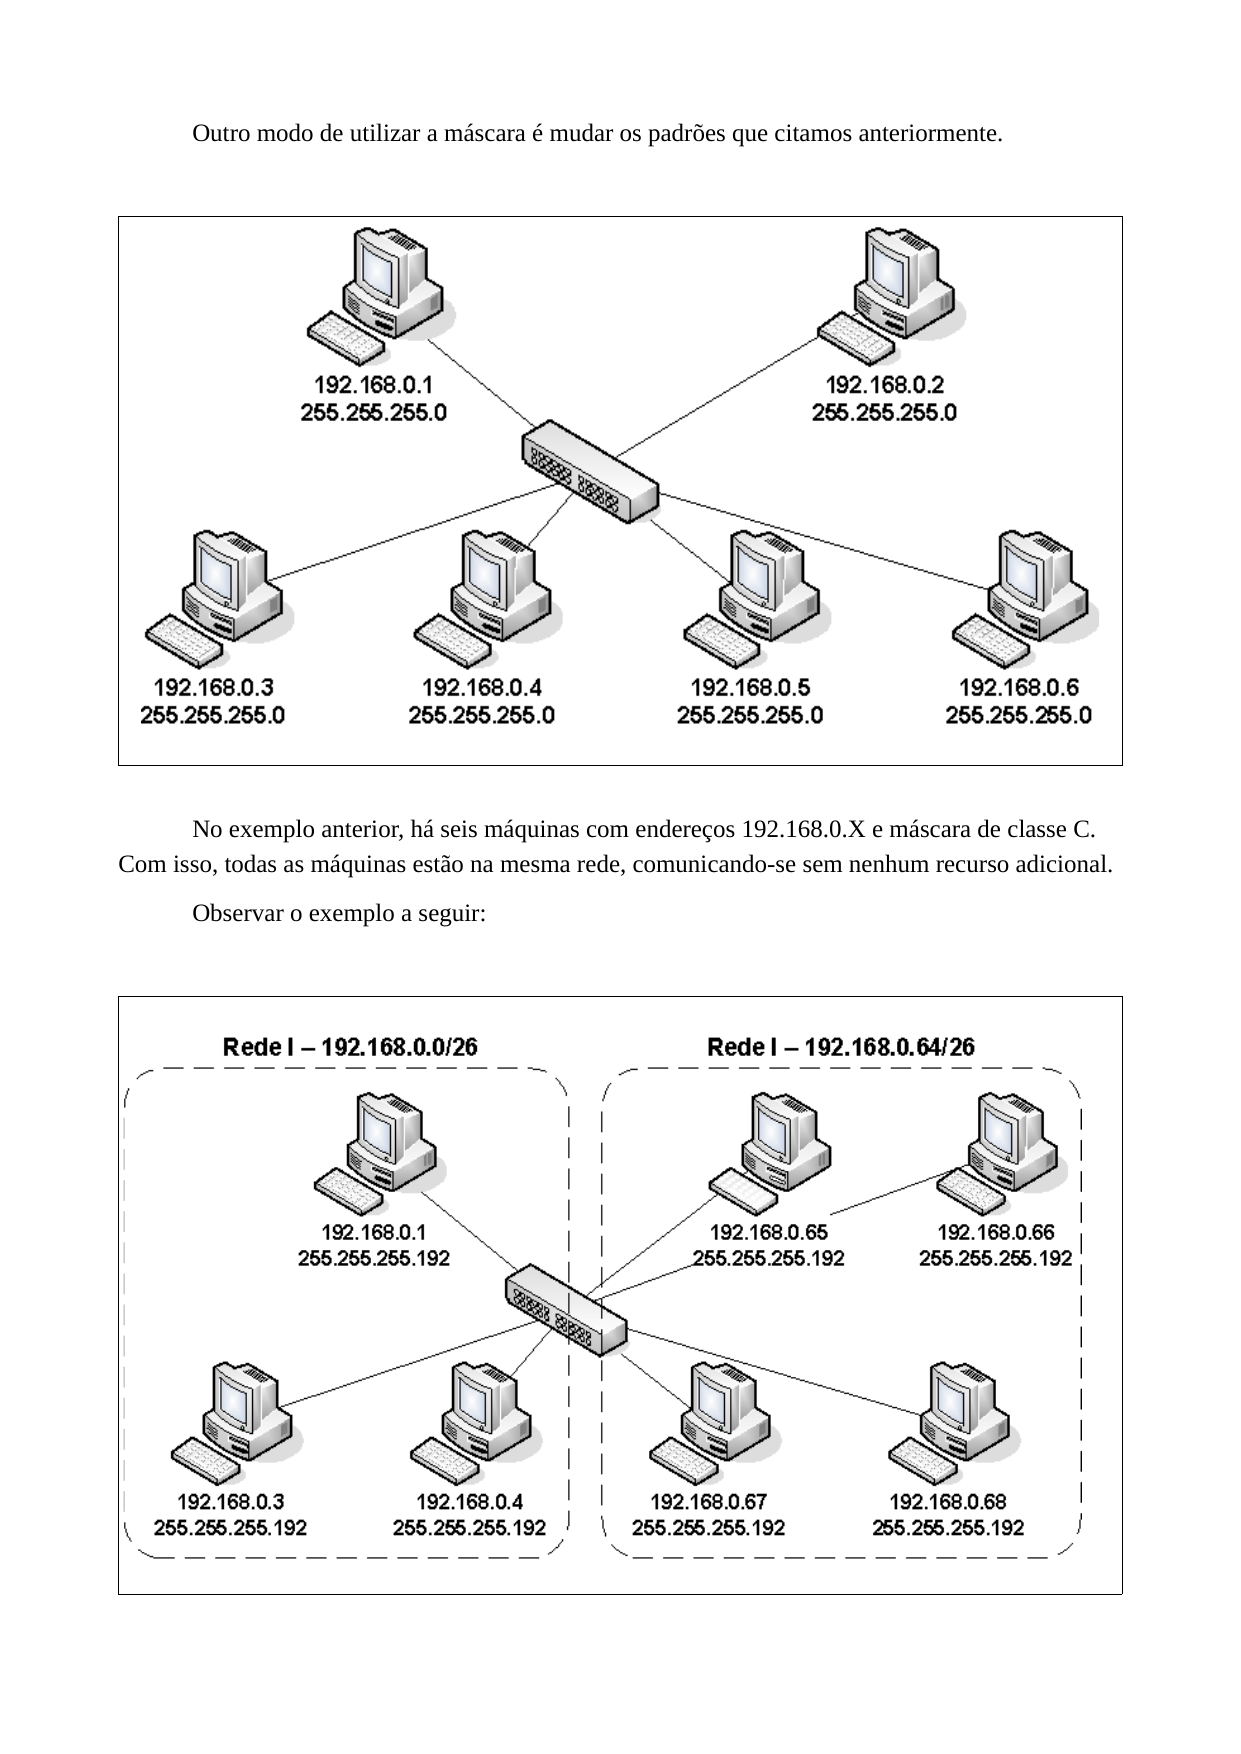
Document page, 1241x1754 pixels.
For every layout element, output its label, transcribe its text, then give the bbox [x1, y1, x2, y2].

picture [141, 226, 1100, 731]
picture [123, 1030, 1082, 1560]
text Observar o exemplo a seguir: [118, 898, 1122, 927]
table_header [119, 997, 1122, 1594]
text No exemplo anterior, há seis máquinas com endereços 192.168.0.X e máscara de classe C. Com isso, todas as máquinas estão na mesma rede, comunicando-se sem nenhum recurso adicional. [118, 814, 1122, 878]
text Outro modo de utilizar a máscara é mudar os padrões que citamos anteriormente. [118, 118, 1122, 147]
table_header [119, 217, 1122, 765]
